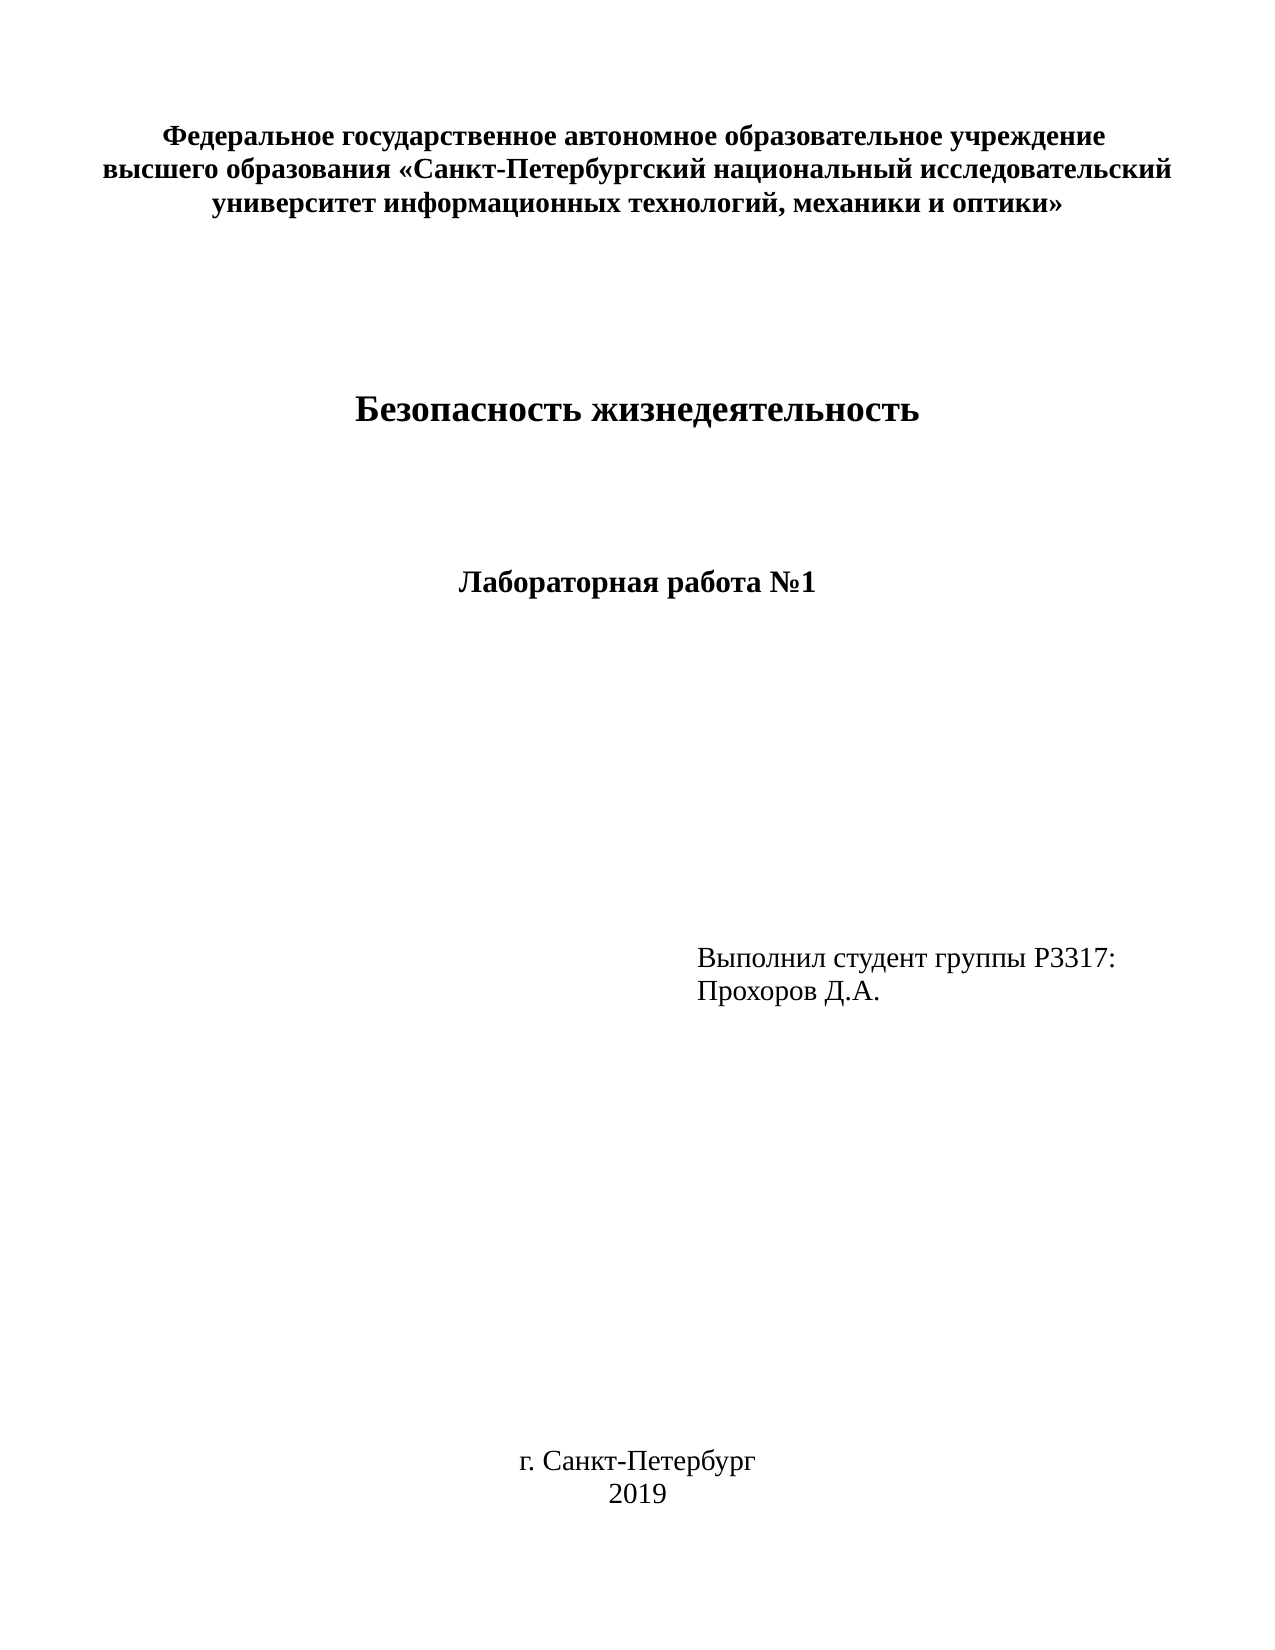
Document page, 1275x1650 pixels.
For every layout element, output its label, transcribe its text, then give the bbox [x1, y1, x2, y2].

text высшего образования «Санкт-Петербургский национальный исследовательский университет информационных технологий, механики и оптики» [71, 152, 1204, 219]
text г. Санкт-Петербург [118, 1443, 1157, 1477]
text Безопасность жизнедеятельность [118, 386, 1157, 429]
text Выполнил студент группы P3317: [697, 940, 1157, 973]
text 2019 [118, 1477, 1157, 1510]
text Прохоров Д.A. [697, 973, 1157, 1007]
text Лабораторная работа №1 [118, 564, 1157, 600]
text Федеральное государственное автономное образовательное учреждение [118, 118, 1157, 152]
